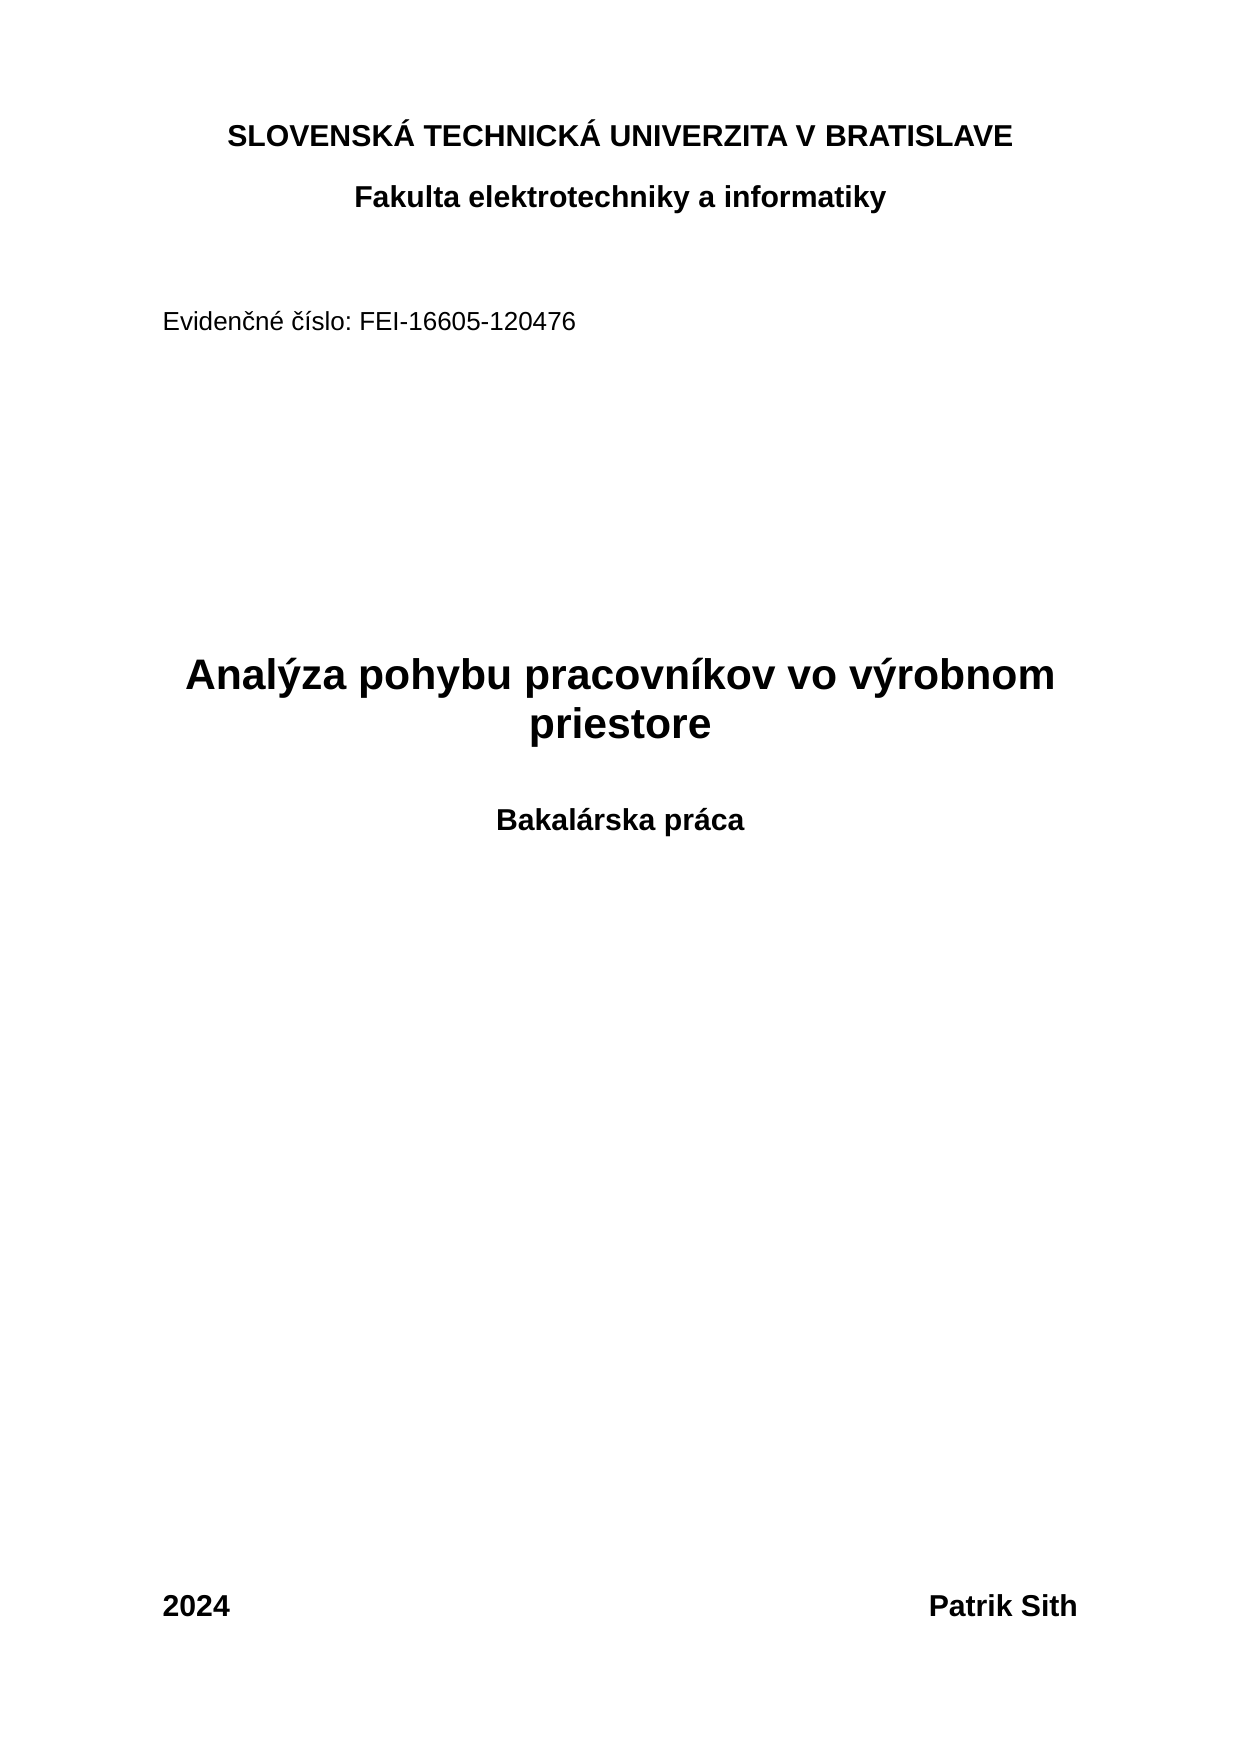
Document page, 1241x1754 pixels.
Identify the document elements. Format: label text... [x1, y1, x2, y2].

text Evidenčné číslo: FEI-16605-120476 [162, 306, 1078, 336]
text Fakulta elektrotechniky a informatiky [162, 179, 1078, 213]
title Analýza pohybu pracovníkov vo výrobnom priestore [162, 650, 1078, 748]
text 2024 Patrik Sith [162, 1588, 1078, 1623]
title Bakalárska práca [162, 802, 1078, 837]
text Slovenská technická univerzita v Bratislave [162, 118, 1078, 153]
